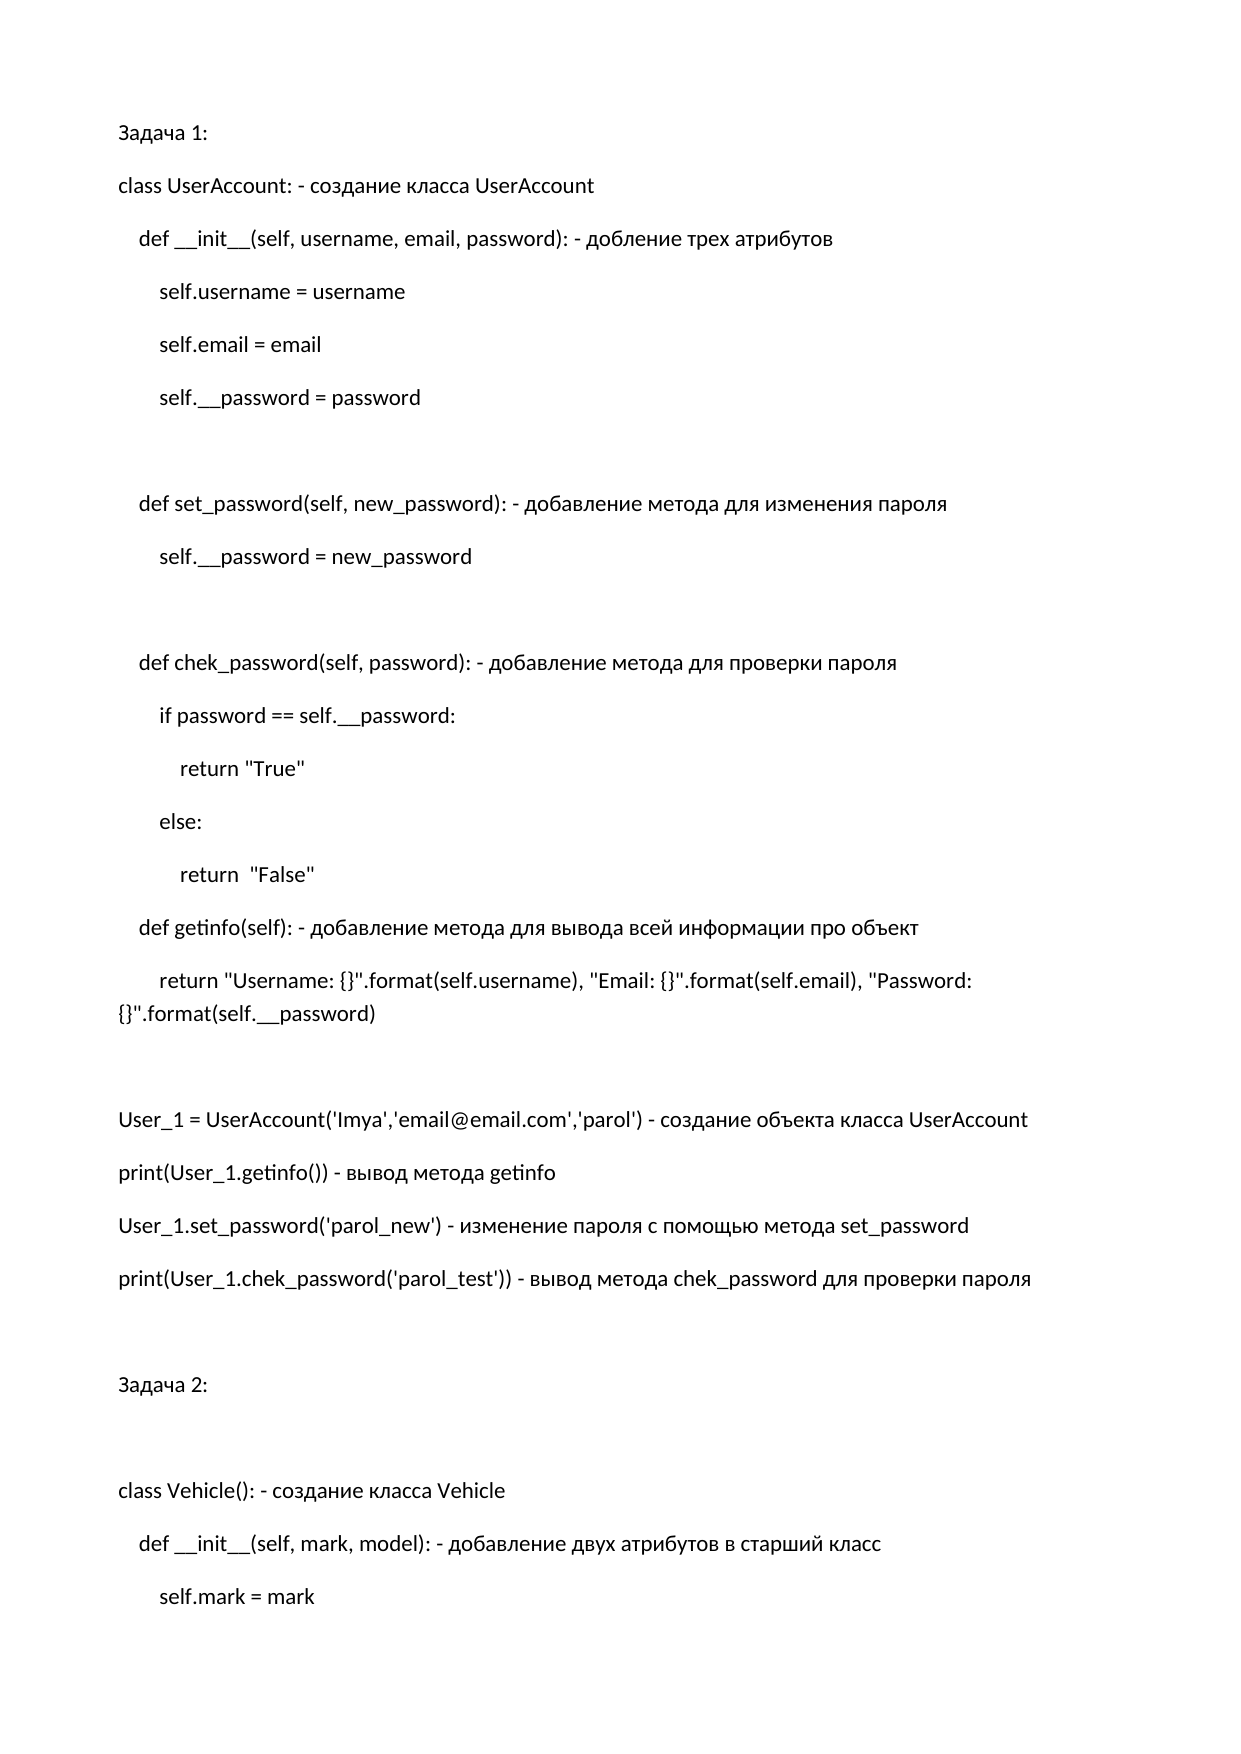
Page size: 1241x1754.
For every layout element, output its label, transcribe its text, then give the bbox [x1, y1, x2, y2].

text if password == self.__password: [118, 701, 1122, 729]
text def __init__(self, username, email, password): - добление трех атрибутов [118, 224, 1122, 252]
text def set_password(self, new_password): - добавление метода для изменения пароля [118, 489, 1122, 517]
text self.__password = password [118, 383, 1122, 411]
text def getinfo(self): - добавление метода для вывода всей информации про объект [118, 913, 1122, 941]
text self.__password = new_password [118, 542, 1122, 570]
text self.mark = mark [118, 1582, 1122, 1610]
text self.email = email [118, 330, 1122, 358]
text print(User_1.getinfo()) - вывод метода getinfo [118, 1158, 1122, 1186]
text return "Username: {}".format(self.username), "Email: {}".format(self.email), "Password: {}".format(self.__password) [118, 966, 1122, 1027]
text def chek_password(self, password): - добавление метода для проверки пароля [118, 648, 1122, 676]
text User_1.set_password('parol_new') - изменение пароля с помощью метода set_password [118, 1211, 1122, 1239]
text return "True" [118, 754, 1122, 782]
text else: [118, 807, 1122, 835]
text Задача 2: [118, 1370, 1122, 1398]
text Задача 1: [118, 118, 1122, 146]
text class Vehicle(): - создание класса Vehicle [118, 1476, 1122, 1504]
text self.username = username [118, 277, 1122, 305]
text class UserAccount: - создание класса UserAccount [118, 171, 1122, 199]
text User_1 = UserAccount('Imya','email@email.com','parol') - создание объекта класса UserAccount [118, 1105, 1122, 1133]
text def __init__(self, mark, model): - добавление двух атрибутов в старший класс [118, 1529, 1122, 1557]
text print(User_1.chek_password('parol_test')) - вывод метода chek_password для проверки пароля [118, 1264, 1122, 1292]
text return "False" [118, 860, 1122, 888]
